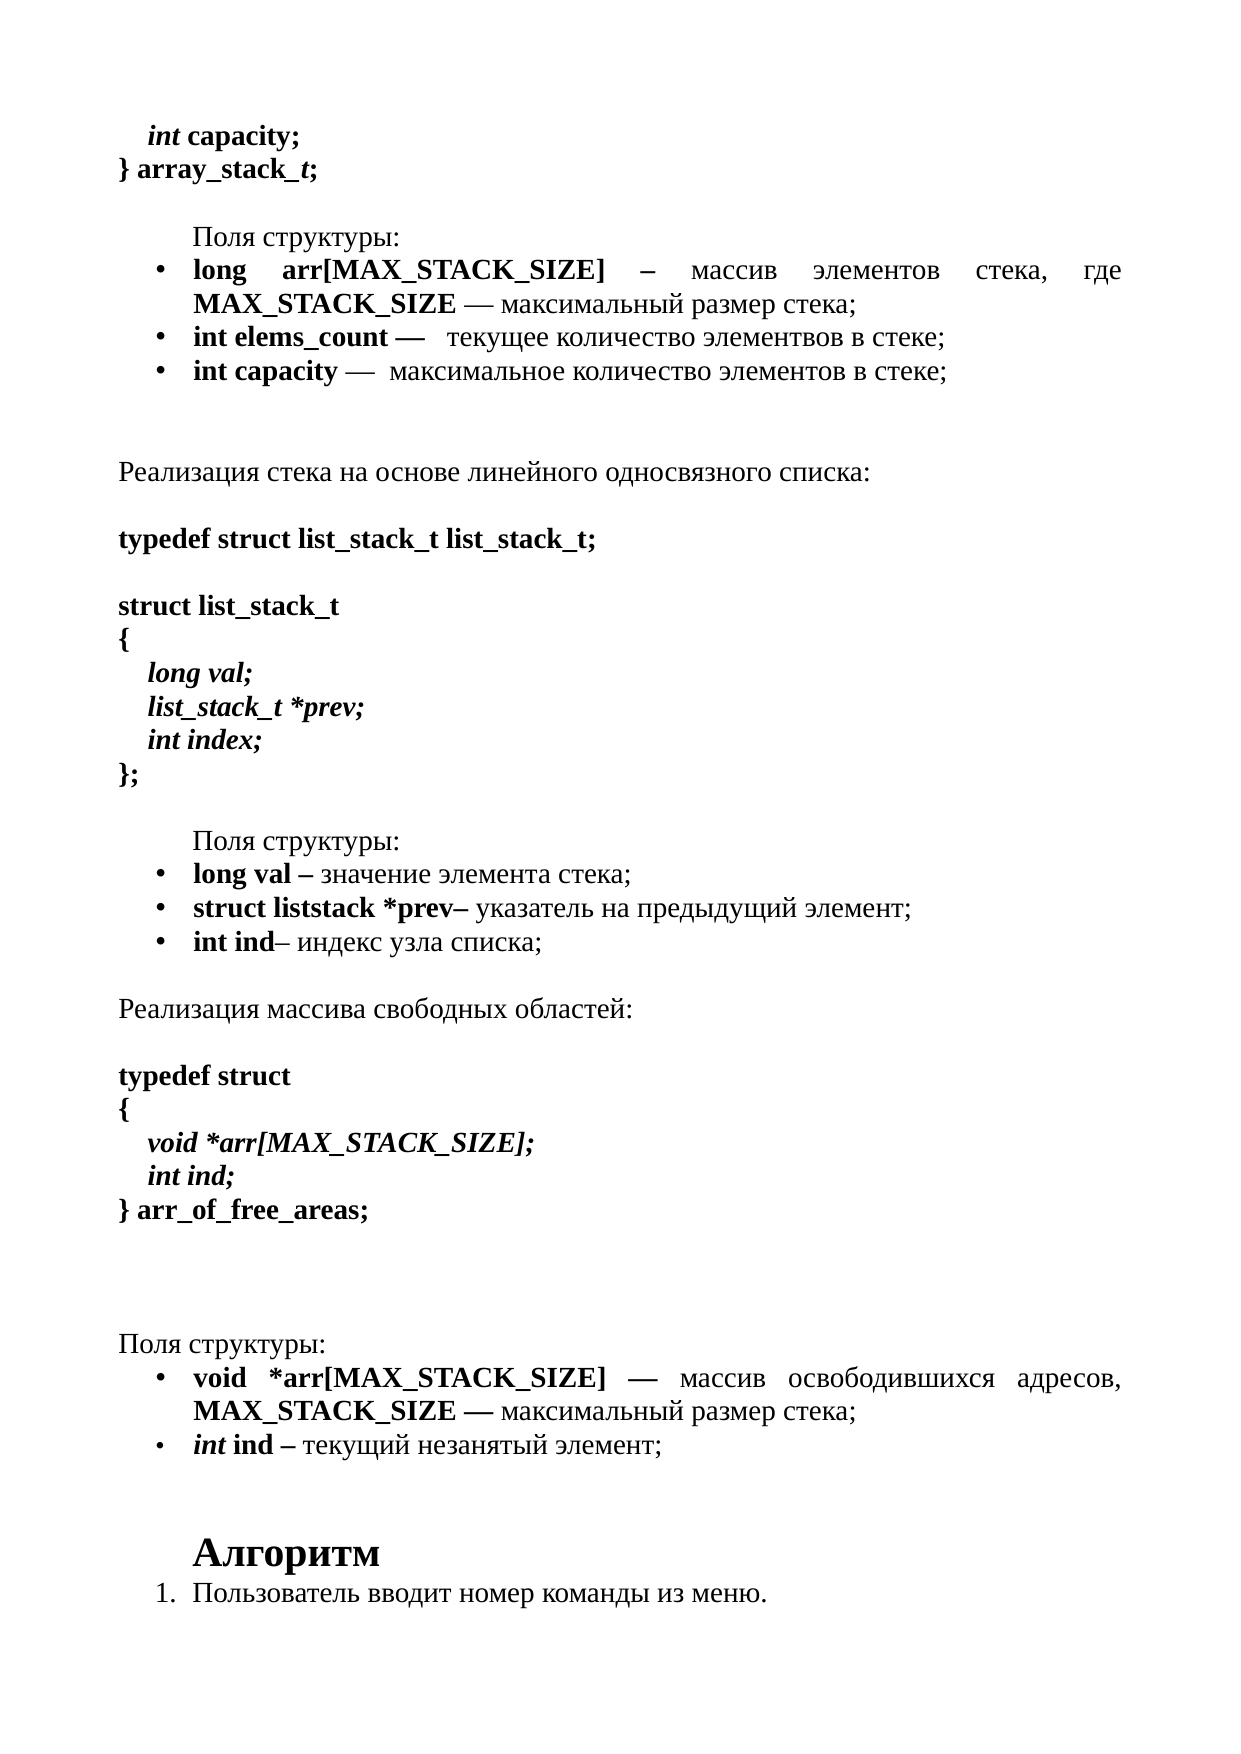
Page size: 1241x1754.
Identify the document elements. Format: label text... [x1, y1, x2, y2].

text Поля структуры: [118, 1326, 1122, 1360]
text typedef struct list_stack_t list_stack_t; [118, 521, 1122, 554]
text void *arr[MAX_STACK_SIZE]; [118, 1125, 1122, 1158]
text } array_stack_t; [118, 152, 1122, 185]
list struct liststack *prev– указатель на предыдущий элемент; [156, 890, 1122, 924]
text Реализация массива свободных областей: [118, 991, 1122, 1024]
list long arr[MAX_STACK_SIZE] – массив элементов стека, где MAX_STACK_SIZE — максимальный размер стека; [156, 252, 1122, 319]
text } arr_of_free_areas; [118, 1192, 1122, 1226]
list int capacity — максимальное количество элементов в стеке; [156, 353, 1122, 387]
text Алгоритм [118, 1528, 1122, 1576]
text }; [118, 756, 1122, 789]
list int ind– индекс узла списка; [156, 924, 1122, 957]
list Пользователь вводит номер команды из меню. [154, 1576, 1122, 1609]
text Поля структуры: [118, 823, 1122, 856]
text list_stack_t *prev; [118, 689, 1122, 722]
list void *arr[MAX_STACK_SIZE] — массив освободившихся адресов, MAX_STACK_SIZE — максимальный размер стека; [156, 1360, 1122, 1427]
text { [118, 622, 1122, 655]
text typedef struct [118, 1058, 1122, 1091]
text Поля структуры: [118, 219, 1122, 252]
text int index; [118, 722, 1122, 756]
text Реализация стека на основе линейного односвязного списка: [118, 454, 1122, 487]
text { [118, 1091, 1122, 1125]
list int elems_count — текущее количество элементвов в стеке; [156, 319, 1122, 353]
text long val; [118, 655, 1122, 689]
text int ind; [118, 1158, 1122, 1192]
text int capacity; [118, 118, 1122, 152]
text struct list_stack_t [118, 588, 1122, 622]
list int ind – текущий незанятый элемент; [156, 1427, 1122, 1461]
list long val – значение элемента стека; [156, 856, 1122, 890]
